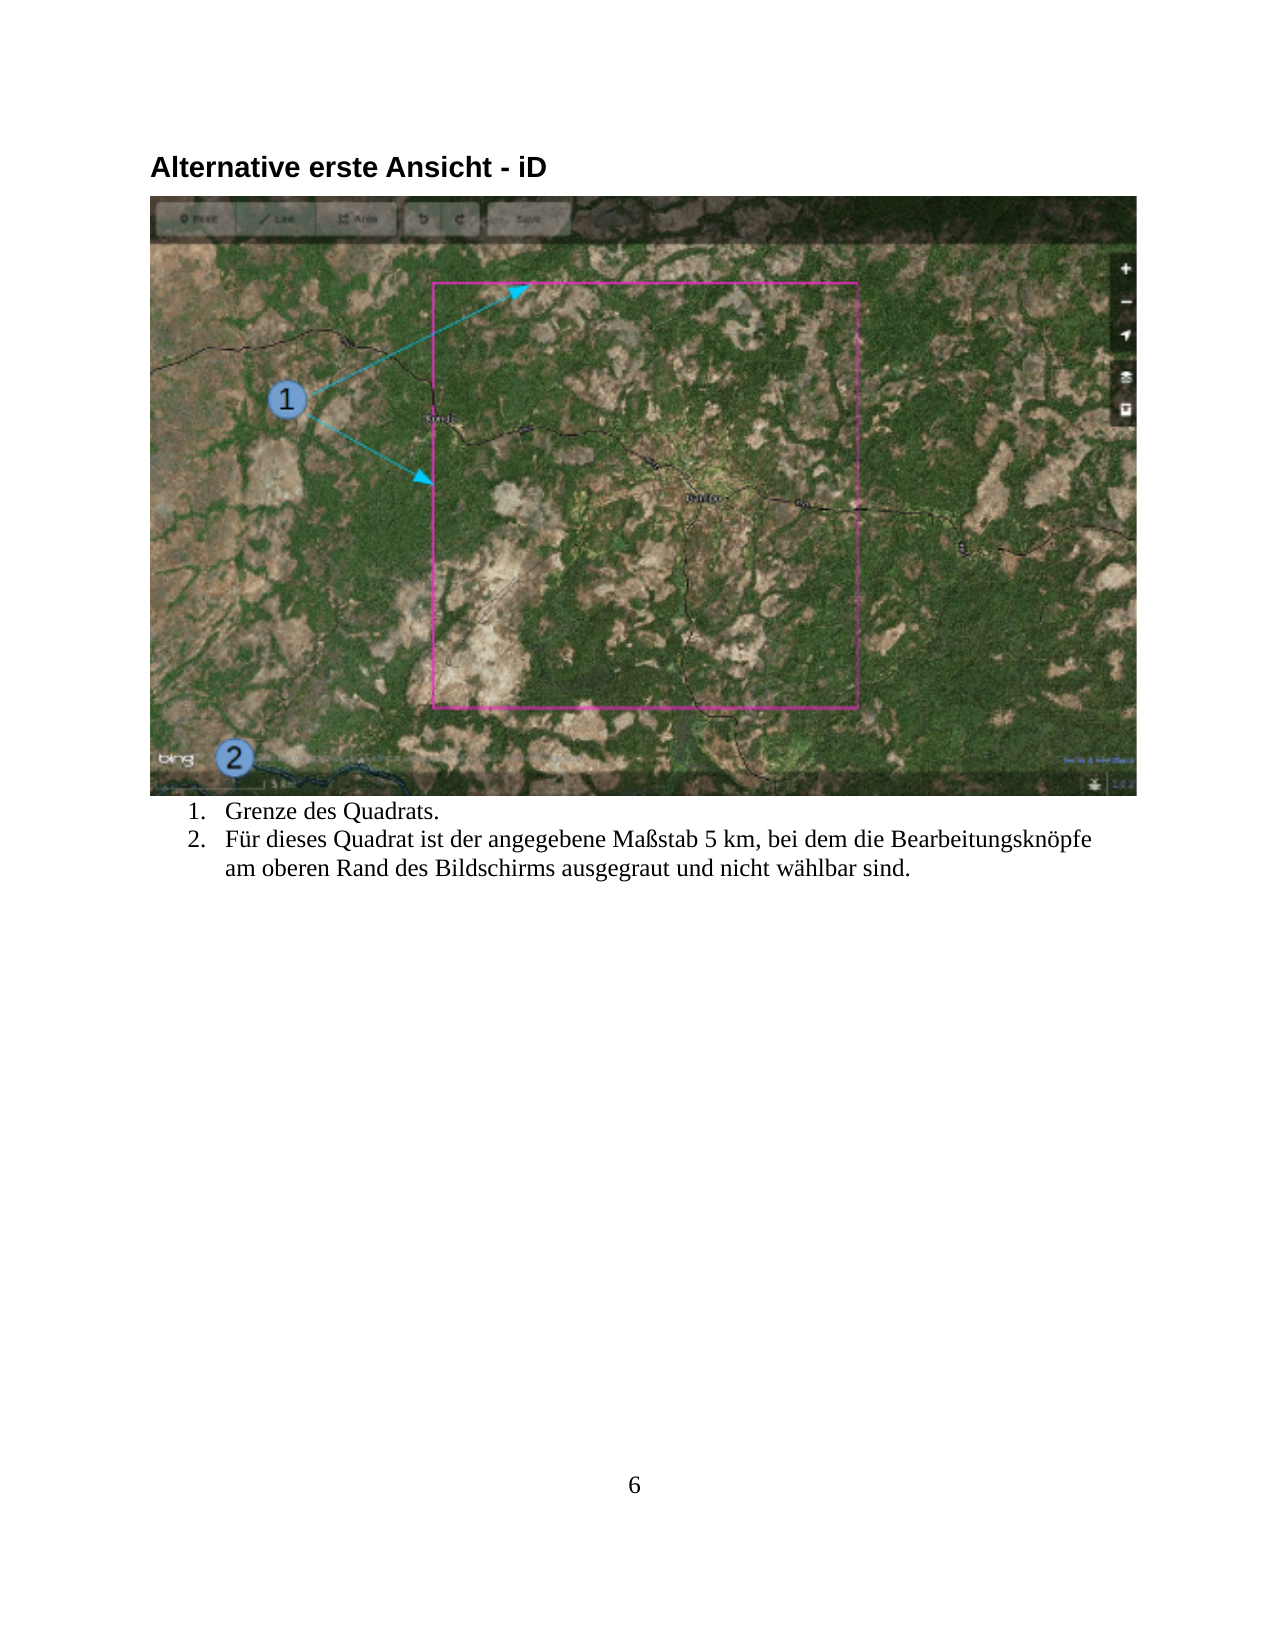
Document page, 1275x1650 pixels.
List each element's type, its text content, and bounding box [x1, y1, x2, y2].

subtitle Alternative erste Ansicht - iD [150, 150, 1125, 183]
picture [150, 196, 1137, 796]
list Grenze des Quadrats. [187, 796, 1125, 824]
list Für dieses Quadrat ist der angegebene Maßstab 5 km, bei dem die Bearbeitungsknöpfe am oberen Rand des Bildschirms ausgegraut und nicht wählbar sind. [187, 824, 1125, 882]
